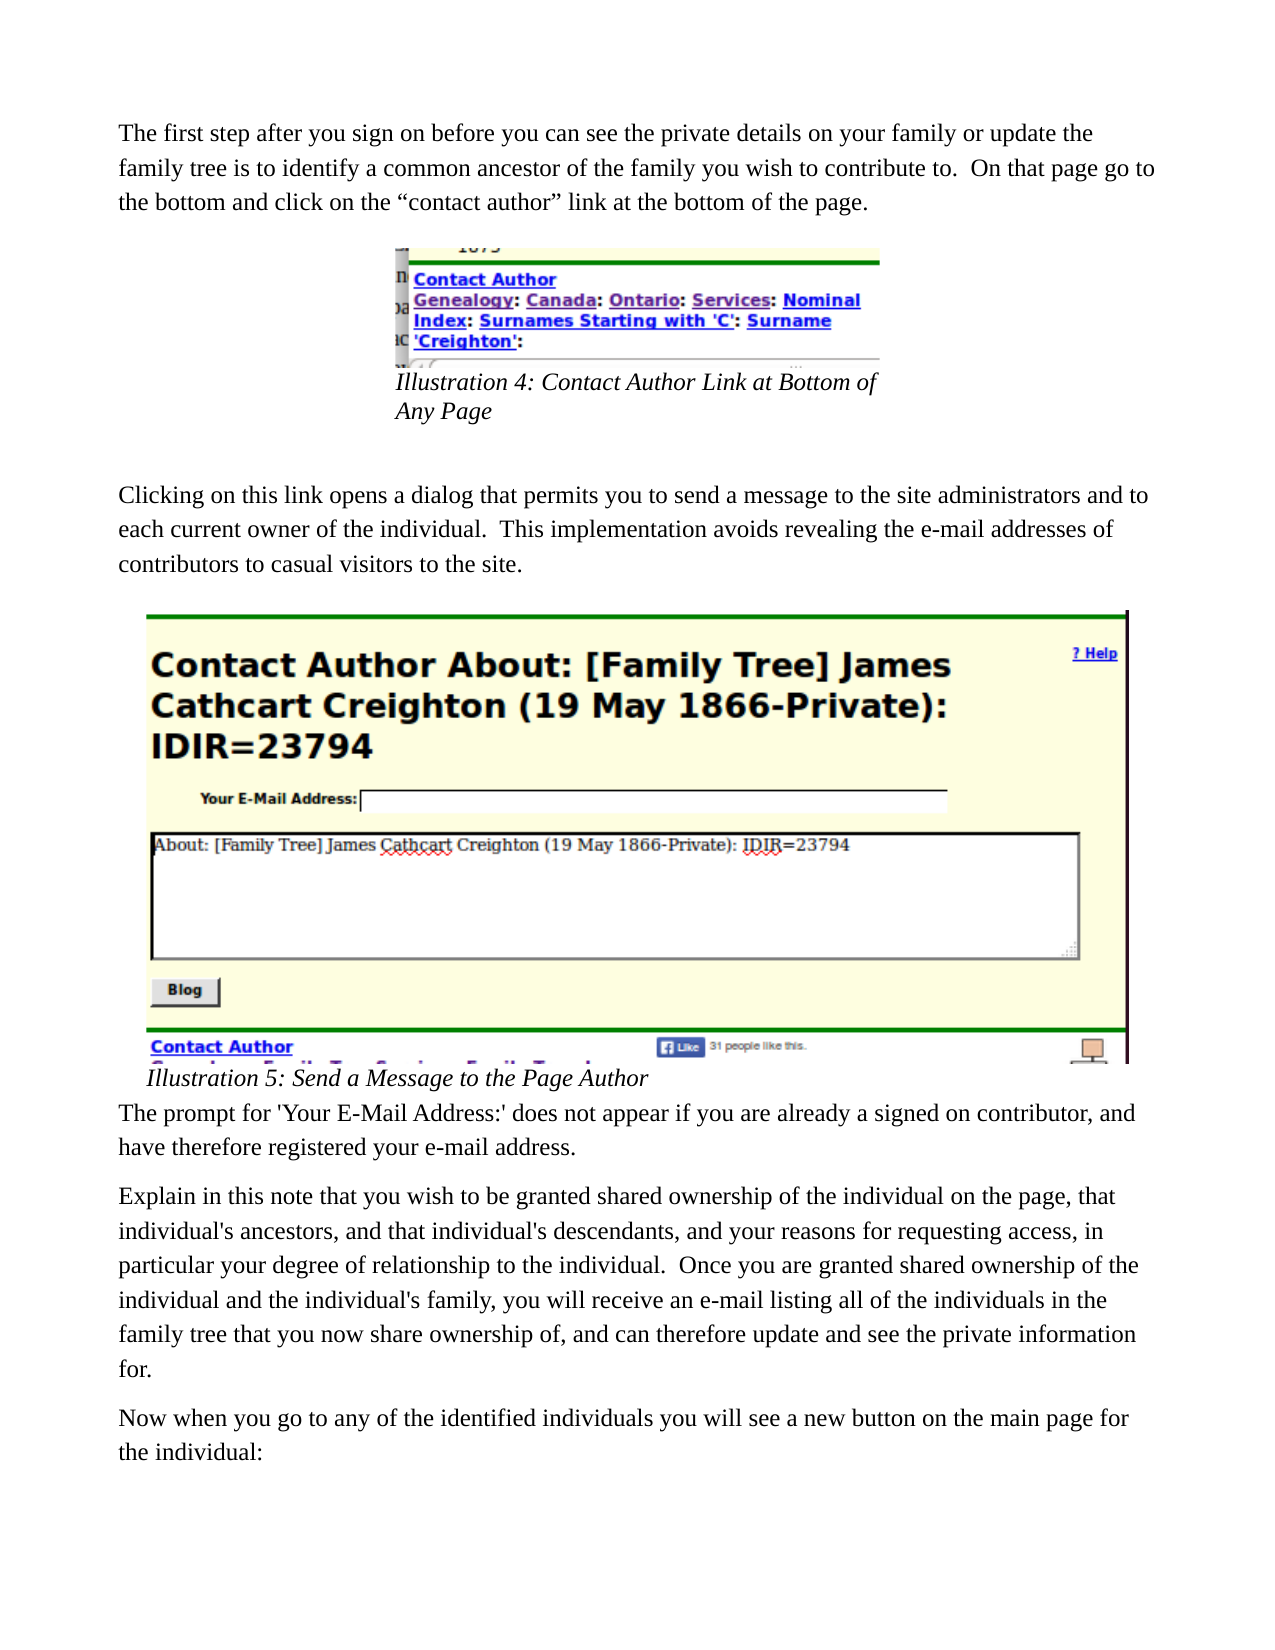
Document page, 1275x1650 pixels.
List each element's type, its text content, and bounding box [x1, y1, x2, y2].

picture [146, 610, 1129, 1064]
text The first step after you sign on before you can see the private details on your family or update the family tree is to identify a common ancestor of the family you wish to contribute to. On that page go to the bottom and click on the “contact author” link at the bottom of the page. [118, 118, 1157, 216]
text Illustration 5: Send a Message to the Page Author [146, 1064, 1129, 1092]
text Illustration 4: Contact Author Link at Bottom of Any Page [395, 368, 880, 425]
text Now when you go to any of the identified individuals you will see a new button on the main page for the individual: [118, 1403, 1157, 1466]
picture [395, 248, 880, 368]
text The prompt for 'Your E-Mail Address:' does not appear if you are already a signed on contributor, and have therefore registered your e-mail address. [118, 598, 1157, 1161]
text Clicking on this link opens a dialog that permits you to send a message to the site administrators and to each current owner of the individual. This implementation avoids revealing the e-mail addresses of contributors to casual visitors to the site. [118, 480, 1157, 577]
text Explain in this note that you wish to be granted shared ownership of the individual on the page, that individual's ancestors, and that individual's descendants, and your reasons for requesting access, in particular your degree of relationship to the individual. Once you are granted shared ownership of the individual and the individual's family, you will receive an e-mail listing all of the individuals in the family tree that you now share ownership of, and can therefore update and see the private information for. [118, 1181, 1157, 1382]
